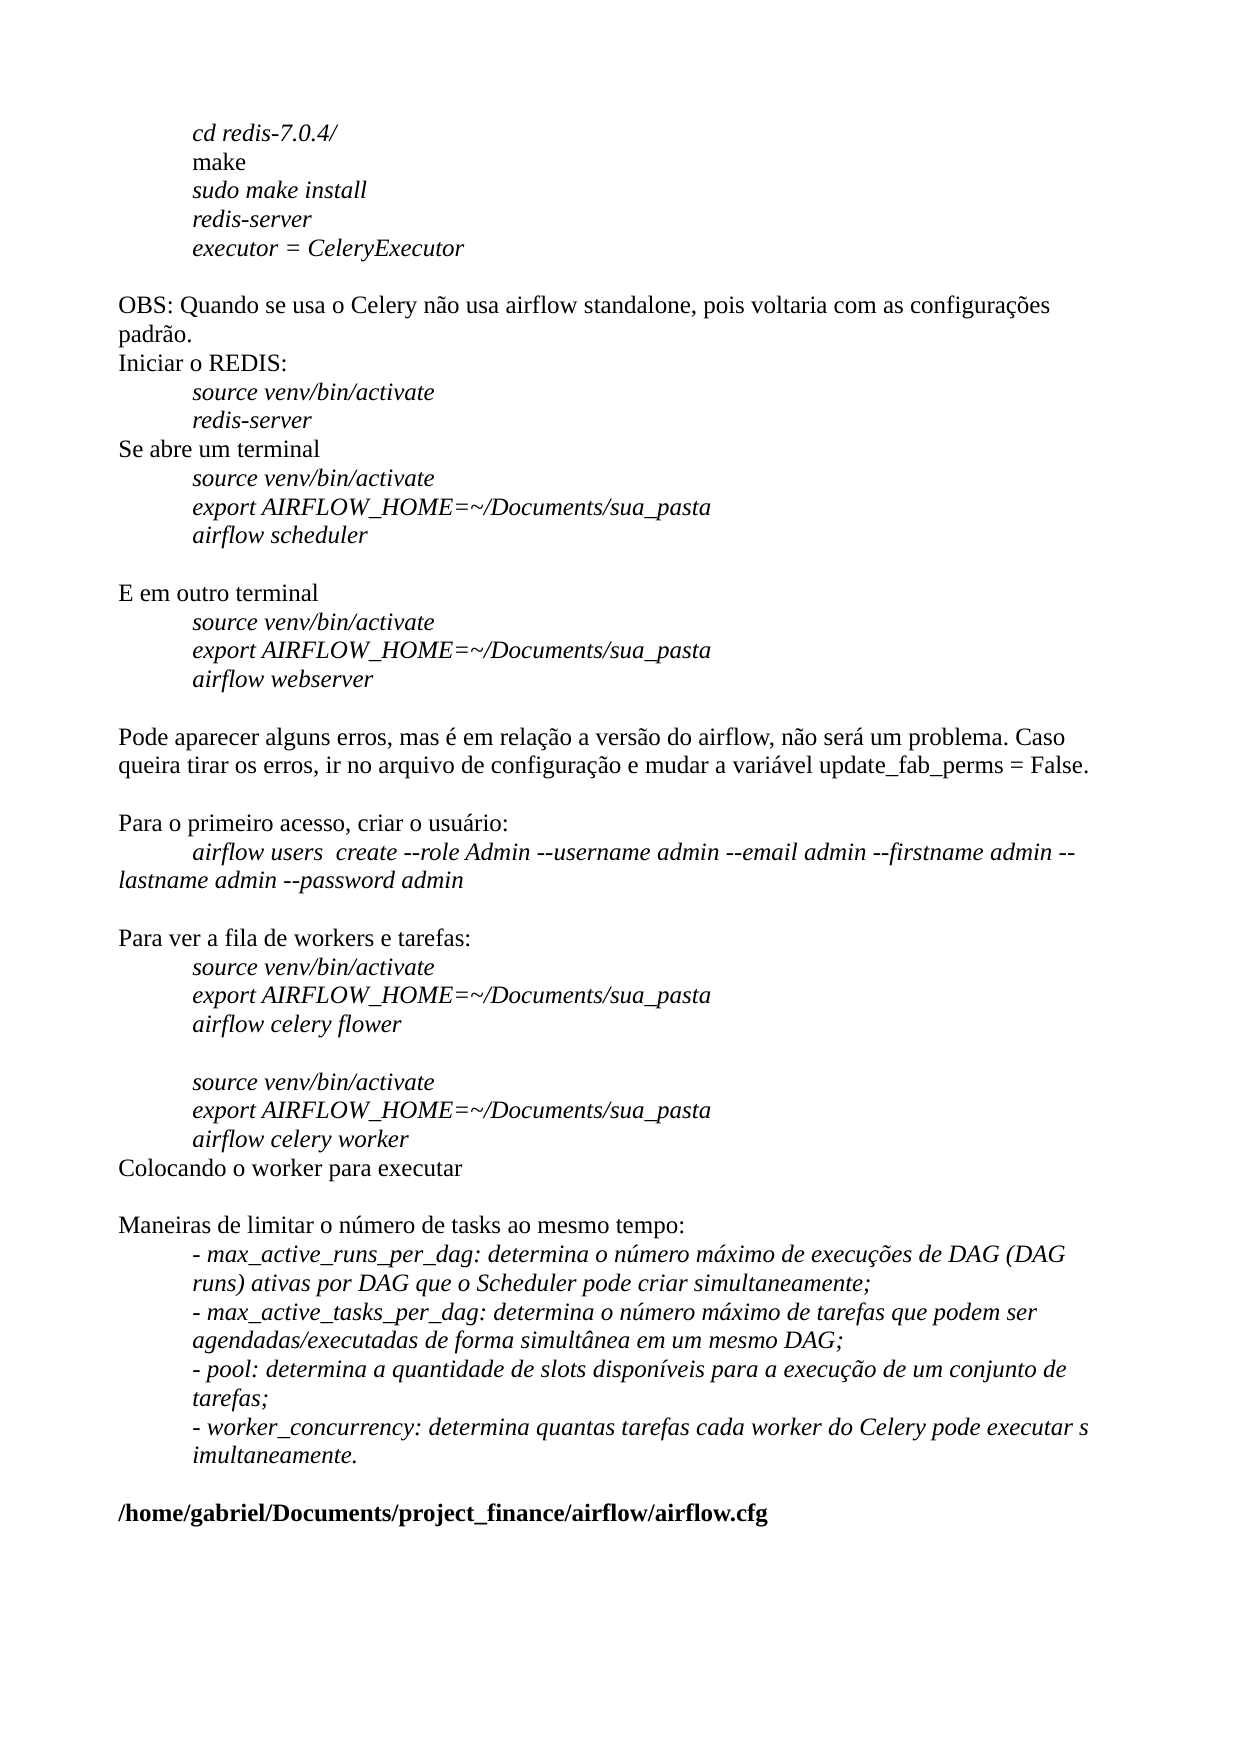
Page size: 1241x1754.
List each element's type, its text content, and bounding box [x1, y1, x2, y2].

subtitle /home/gabriel/Documents/project_finance/airflow/airflow.cfg [118, 1498, 1122, 1527]
text source venv/bin/activate [118, 952, 1122, 981]
text airflow scheduler [118, 521, 1122, 549]
text source venv/bin/activate [118, 377, 1122, 406]
text Colocando o worker para executar [118, 1153, 1122, 1182]
text - worker_concurrency: determina quantas tarefas cada worker do Celery pode executar s imultaneamente. [118, 1412, 1122, 1469]
text source venv/bin/activate [118, 607, 1122, 636]
text airflow celery flower [118, 1009, 1122, 1038]
text redis-server [118, 406, 1122, 434]
text make [118, 147, 1122, 176]
text E em outro terminal [118, 578, 1122, 607]
text export AIRFLOW_HOME=~/Documents/sua_pasta [118, 492, 1122, 521]
text Se abre um terminal [118, 434, 1122, 463]
text redis-server [118, 204, 1122, 233]
text export AIRFLOW_HOME=~/Documents/sua_pasta [118, 636, 1122, 664]
text export AIRFLOW_HOME=~/Documents/sua_pasta [118, 981, 1122, 1009]
text Para ver a fila de workers e tarefas: [118, 923, 1122, 952]
text airflow webserver [118, 664, 1122, 693]
text airflow celery worker [118, 1124, 1122, 1153]
text - max_active_runs_per_dag: determina o número máximo de execuções de DAG (DAG runs) ativas por DAG que o Scheduler pode criar simultaneamente; [118, 1239, 1122, 1297]
text - pool: determina a quantidade de slots disponíveis para a execução de um conjunto de tarefas; [118, 1354, 1122, 1412]
text Maneiras de limitar o número de tasks ao mesmo tempo: [118, 1211, 1122, 1239]
text OBS: Quando se usa o Celery não usa airflow standalone, pois voltaria com as configurações padrão. [118, 291, 1122, 348]
text source venv/bin/activate [118, 463, 1122, 492]
text source venv/bin/activate [118, 1067, 1122, 1096]
text executor = CeleryExecutor [118, 233, 1122, 262]
text export AIRFLOW_HOME=~/Documents/sua_pasta [118, 1096, 1122, 1124]
text - max_active_tasks_per_dag: determina o número máximo de tarefas que podem ser agendadas/executadas de forma simultânea em um mesmo DAG; [118, 1297, 1122, 1354]
text sudo make install [118, 176, 1122, 204]
text Para o primeiro acesso, criar o usuário: [118, 808, 1122, 837]
text Iniciar o REDIS: [118, 348, 1122, 377]
text cd redis-7.0.4/ [118, 118, 1122, 147]
text Pode aparecer alguns erros, mas é em relação a versão do airflow, não será um problema. Caso queira tirar os erros, ir no arquivo de configuração e mudar a variável update_fab_perms = False. [118, 722, 1122, 779]
text airflow users create --role Admin --username admin --email admin --firstname admin --lastname admin --password admin [118, 837, 1122, 894]
